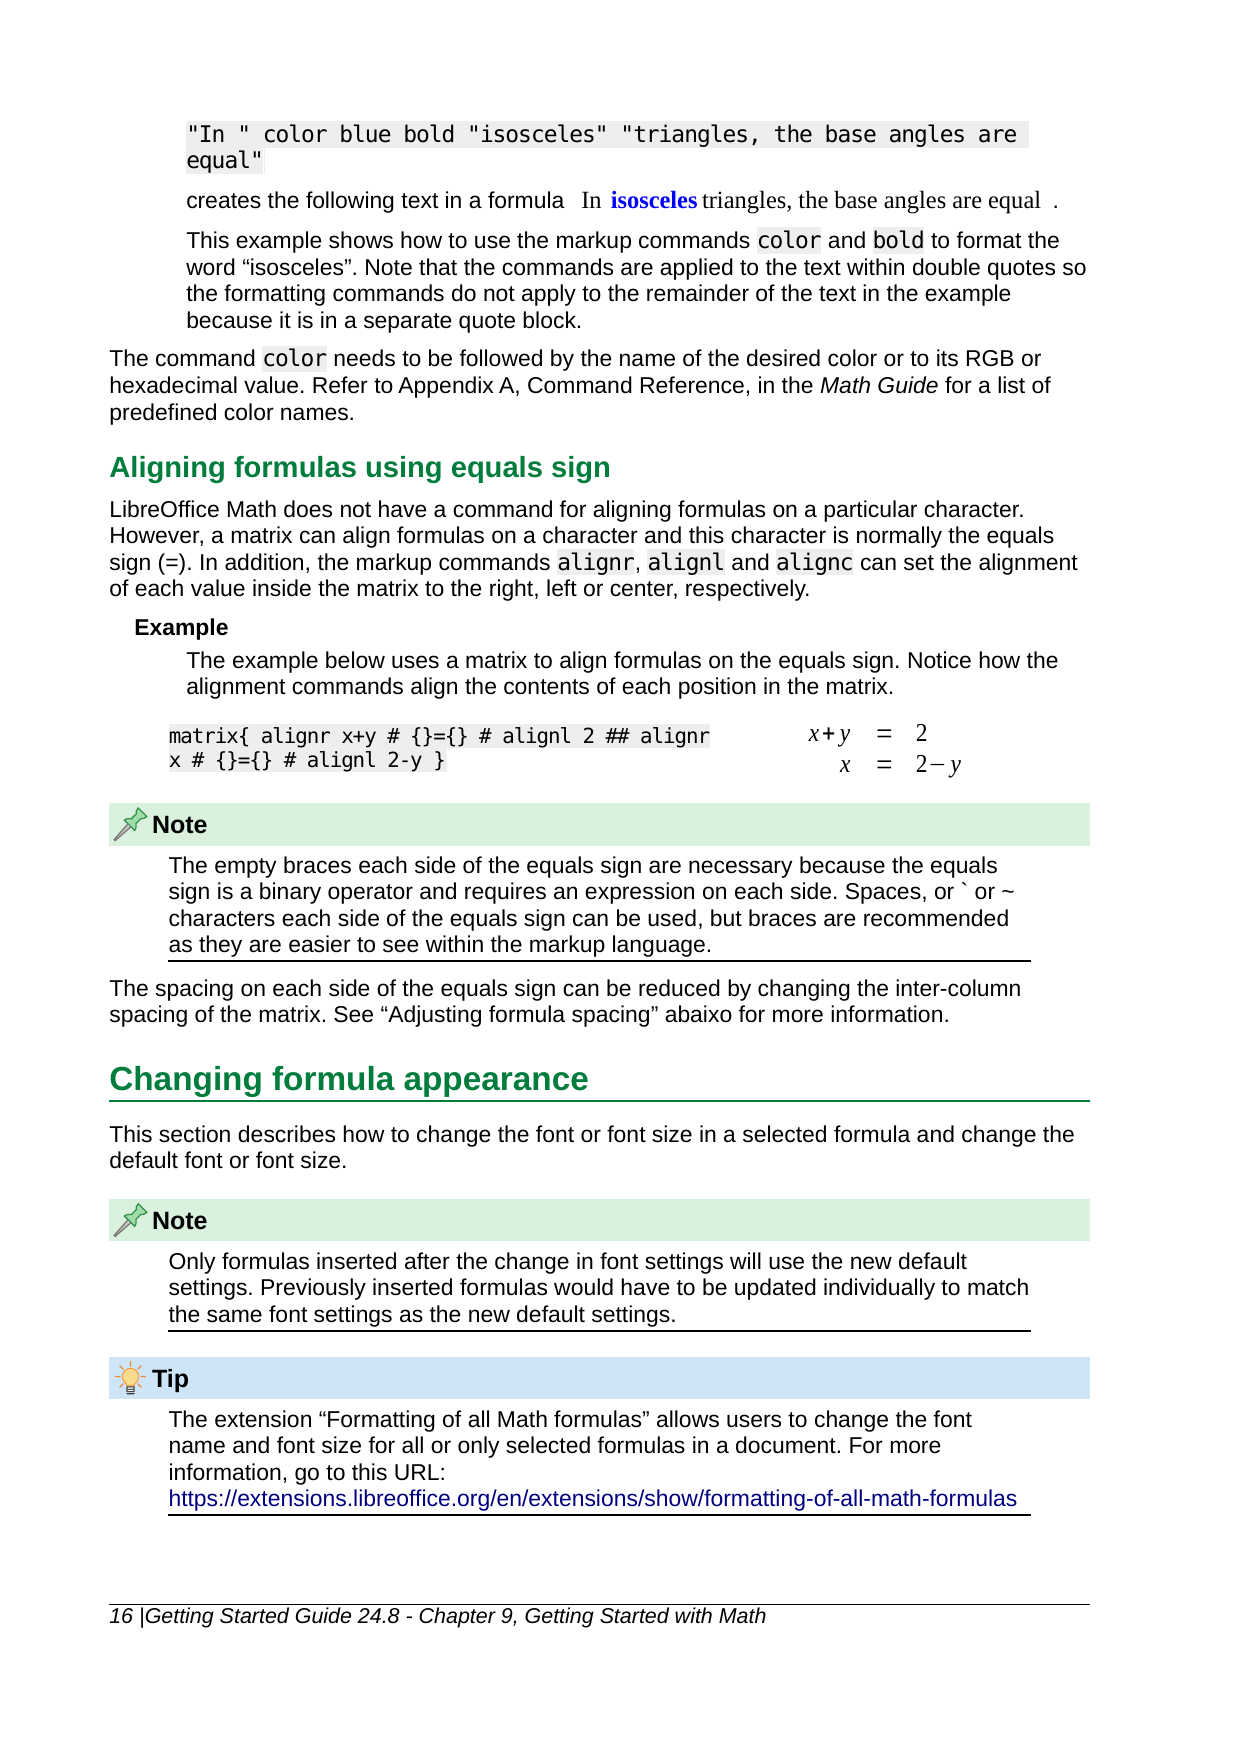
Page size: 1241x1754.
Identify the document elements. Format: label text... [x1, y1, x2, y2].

list LibreOffice Math does not have a command for aligning formulas on a particular character. However, a matrix can align formulas on a character and this character is normally the equals sign (=). In addition, the markup commands alignr, alignl and alignc can set the alignment of each value inside the matrix to the right, left or center, respectively. [109, 496, 1090, 602]
text This section describes how to change the font or font size in a selected formula and change the default font or font size. [109, 1121, 1090, 1174]
text This example shows how to use the markup commands color and bold to format the word “isosceles”. Note that the commands are applied to the text within double quotes so the formatting commands do not apply to the remainder of the text in the example because it is in a separate quote block. [186, 227, 1090, 333]
table_header matrix{ alignr x+y # {}={} # alignl 2 ## alignr x # {}={} # alignl 2-y } [163, 712, 721, 778]
text The spacing on each side of the equals sign can be reduced by changing the inter-column spacing of the matrix. See “Adjusting formula spacing” abaixo for more information. [109, 975, 1090, 1028]
table_header [721, 712, 791, 778]
subtitle Note [109, 803, 1090, 846]
text The empty braces each side of the equals sign are necessary because the equals sign is a binary operator and requires an expression on each side. Spaces, or ` or ~ characters each side of the equals sign can be used, but braces are recommended as they are easier to see within the markup language. [168, 852, 1031, 960]
subtitle Changing formula appearance [109, 1059, 1090, 1100]
text The extension “Formatting of all Math formulas” allows users to change the font name and font size for all or only selected formulas in a document. For more information, go to this URL: https://extensions.libreoffice.org/en/extensions/show/formatting-of-all-math-formulas [168, 1406, 1031, 1514]
subtitle Note [151, 1199, 1090, 1241]
text "In " color blue bold "isosceles" "triangles, the base angles are equal" [265, 121, 1090, 174]
text Example [134, 614, 1090, 641]
table_header [791, 712, 1036, 778]
text The command color needs to be followed by the name of the desired color or to its RGB or hexadecimal value. Refer to Appendix A, Command Reference, in the Math Guide for a list of predefined color names. [109, 345, 1090, 425]
text Only formulas inserted after the change in font settings will use the new default settings. Previously inserted formulas would have to be updated individually to match the same font settings as the new default settings. [168, 1248, 1031, 1330]
subtitle Aligning formulas using equals sign [109, 450, 1090, 483]
text The example below uses a matrix to align formulas on the equals sign. Notice how the alignment commands align the contents of each position in the matrix. [186, 647, 1090, 699]
text creates the following text in a formula . [186, 187, 1090, 214]
subtitle Tip [151, 1357, 1090, 1399]
